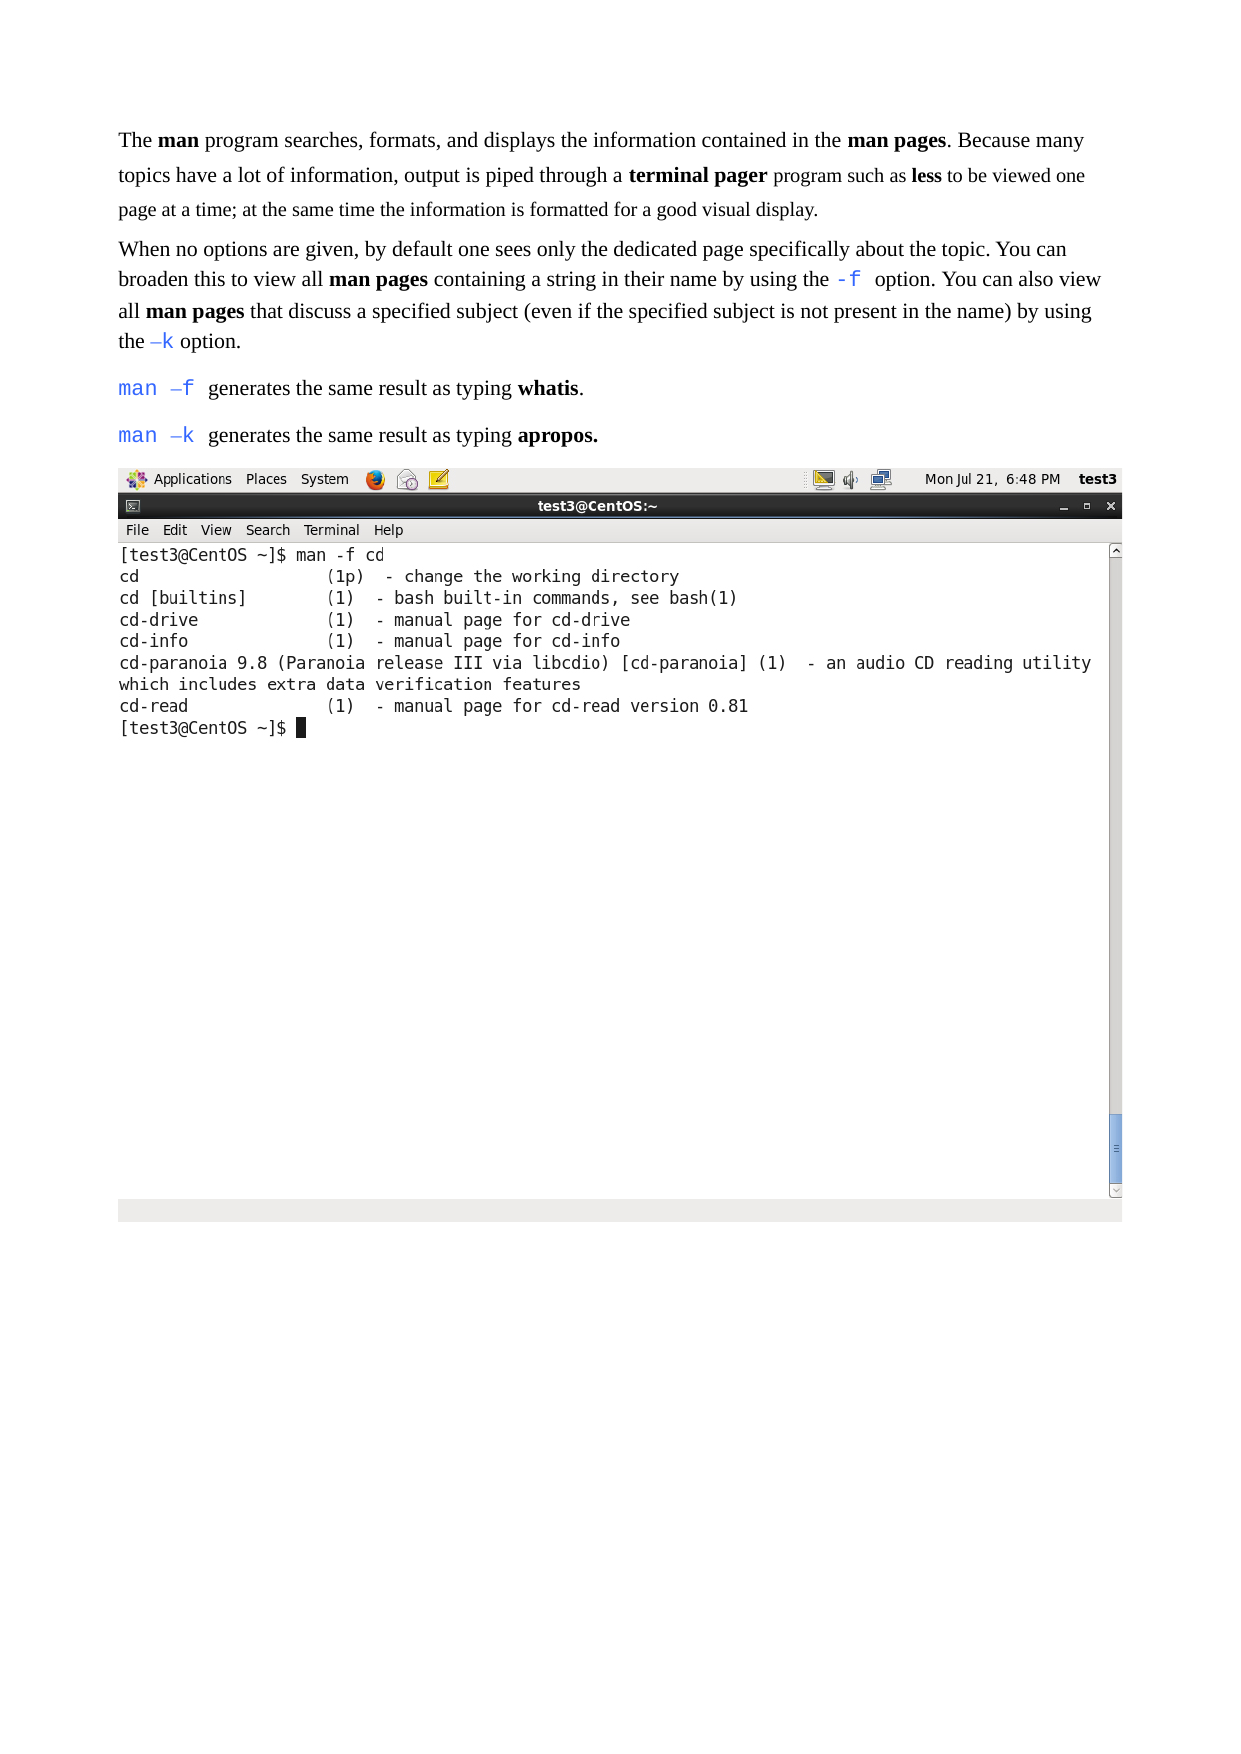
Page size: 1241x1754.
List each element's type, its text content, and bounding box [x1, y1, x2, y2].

text When no options are given, by default one sees only the dedicated page specifically about the topic. You can broaden this to view all man pages containing a string in their name by using the -f option. You can also view all man pages that discuss a specified subject (even if the specified subject is not present in the name) by using the –k option. [118, 236, 1122, 355]
text man –k generates the same result as typing apropos. [118, 422, 1122, 449]
text The man program searches, formats, and displays the information contained in the man pages. Because many topics have a lot of information, output is piped through a terminal pager program such as less to be viewed one page at a time; at the same time the information is formatted for a good visual display. [118, 118, 1122, 221]
text man –f generates the same result as typing whatis. [118, 375, 1122, 402]
picture [118, 468, 1123, 1222]
